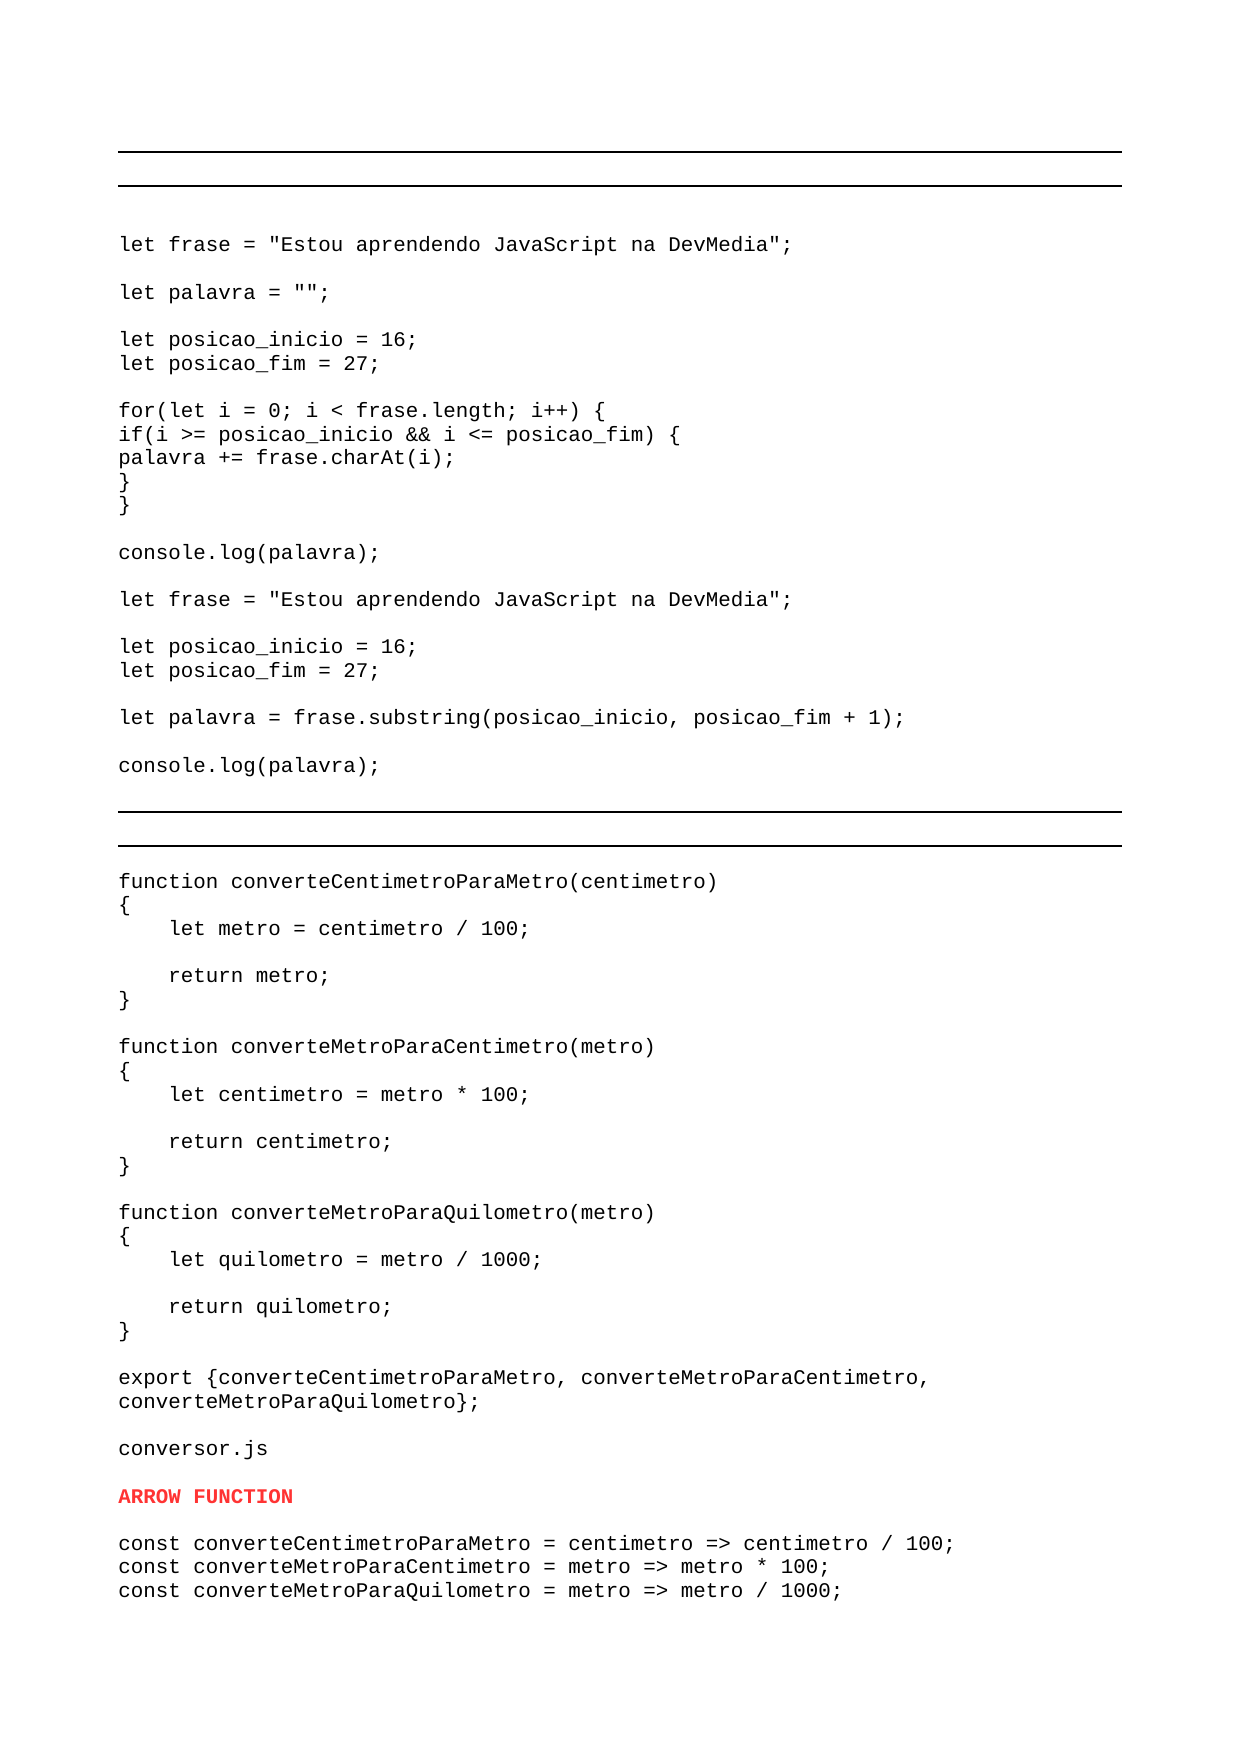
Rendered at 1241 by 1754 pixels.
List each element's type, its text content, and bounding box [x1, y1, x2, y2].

text function converteMetroParaCentimetro(metro) [118, 1036, 1122, 1060]
text let posicao_inicio = 16; [118, 329, 1122, 353]
text conversor.js [118, 1438, 1122, 1462]
text const converteCentimetroParaMetro = centimetro => centimetro / 100; [118, 1533, 1122, 1557]
text const converteMetroParaQuilometro = metro => metro / 1000; [118, 1580, 1122, 1604]
text let quilometro = metro / 1000; [118, 1249, 1122, 1273]
text let posicao_fim = 27; [118, 353, 1122, 376]
text function converteMetroParaQuilometro(metro) [118, 1202, 1122, 1226]
text { [118, 1226, 1122, 1249]
text return metro; [118, 965, 1122, 989]
text const converteMetroParaCentimetro = metro => metro * 100; [118, 1557, 1122, 1580]
text palavra += frase.charAt(i); [118, 447, 1122, 471]
text return centimetro; [118, 1131, 1122, 1154]
text console.log(palavra); [118, 754, 1122, 778]
text { [118, 894, 1122, 918]
text let metro = centimetro / 100; [118, 918, 1122, 942]
text return quilometro; [118, 1296, 1122, 1320]
text { [118, 1060, 1122, 1084]
text function converteCentimetroParaMetro(centimetro) [118, 871, 1122, 894]
text } [118, 1154, 1122, 1178]
text let palavra = frase.substring(posicao_inicio, posicao_fim + 1); [118, 707, 1122, 731]
text } [118, 1320, 1122, 1344]
text if(i >= posicao_inicio && i <= posicao_fim) { [118, 423, 1122, 447]
text export {converteCentimetroParaMetro, converteMetroParaCentimetro, converteMetroParaQuilometro}; [118, 1367, 1122, 1415]
text for(let i = 0; i < frase.length; i++) { [118, 400, 1122, 423]
text console.log(palavra); [118, 542, 1122, 565]
text let palavra = ""; [118, 282, 1122, 305]
text let centimetro = metro * 100; [118, 1084, 1122, 1107]
text ARROW FUNCTION [118, 1486, 1122, 1509]
text let posicao_inicio = 16; [118, 636, 1122, 660]
text let frase = "Estou aprendendo JavaScript na DevMedia"; [118, 234, 1122, 258]
text } [118, 989, 1122, 1013]
text } [118, 494, 1122, 518]
text } [118, 471, 1122, 494]
text let frase = "Estou aprendendo JavaScript na DevMedia"; [118, 589, 1122, 613]
text let posicao_fim = 27; [118, 660, 1122, 684]
